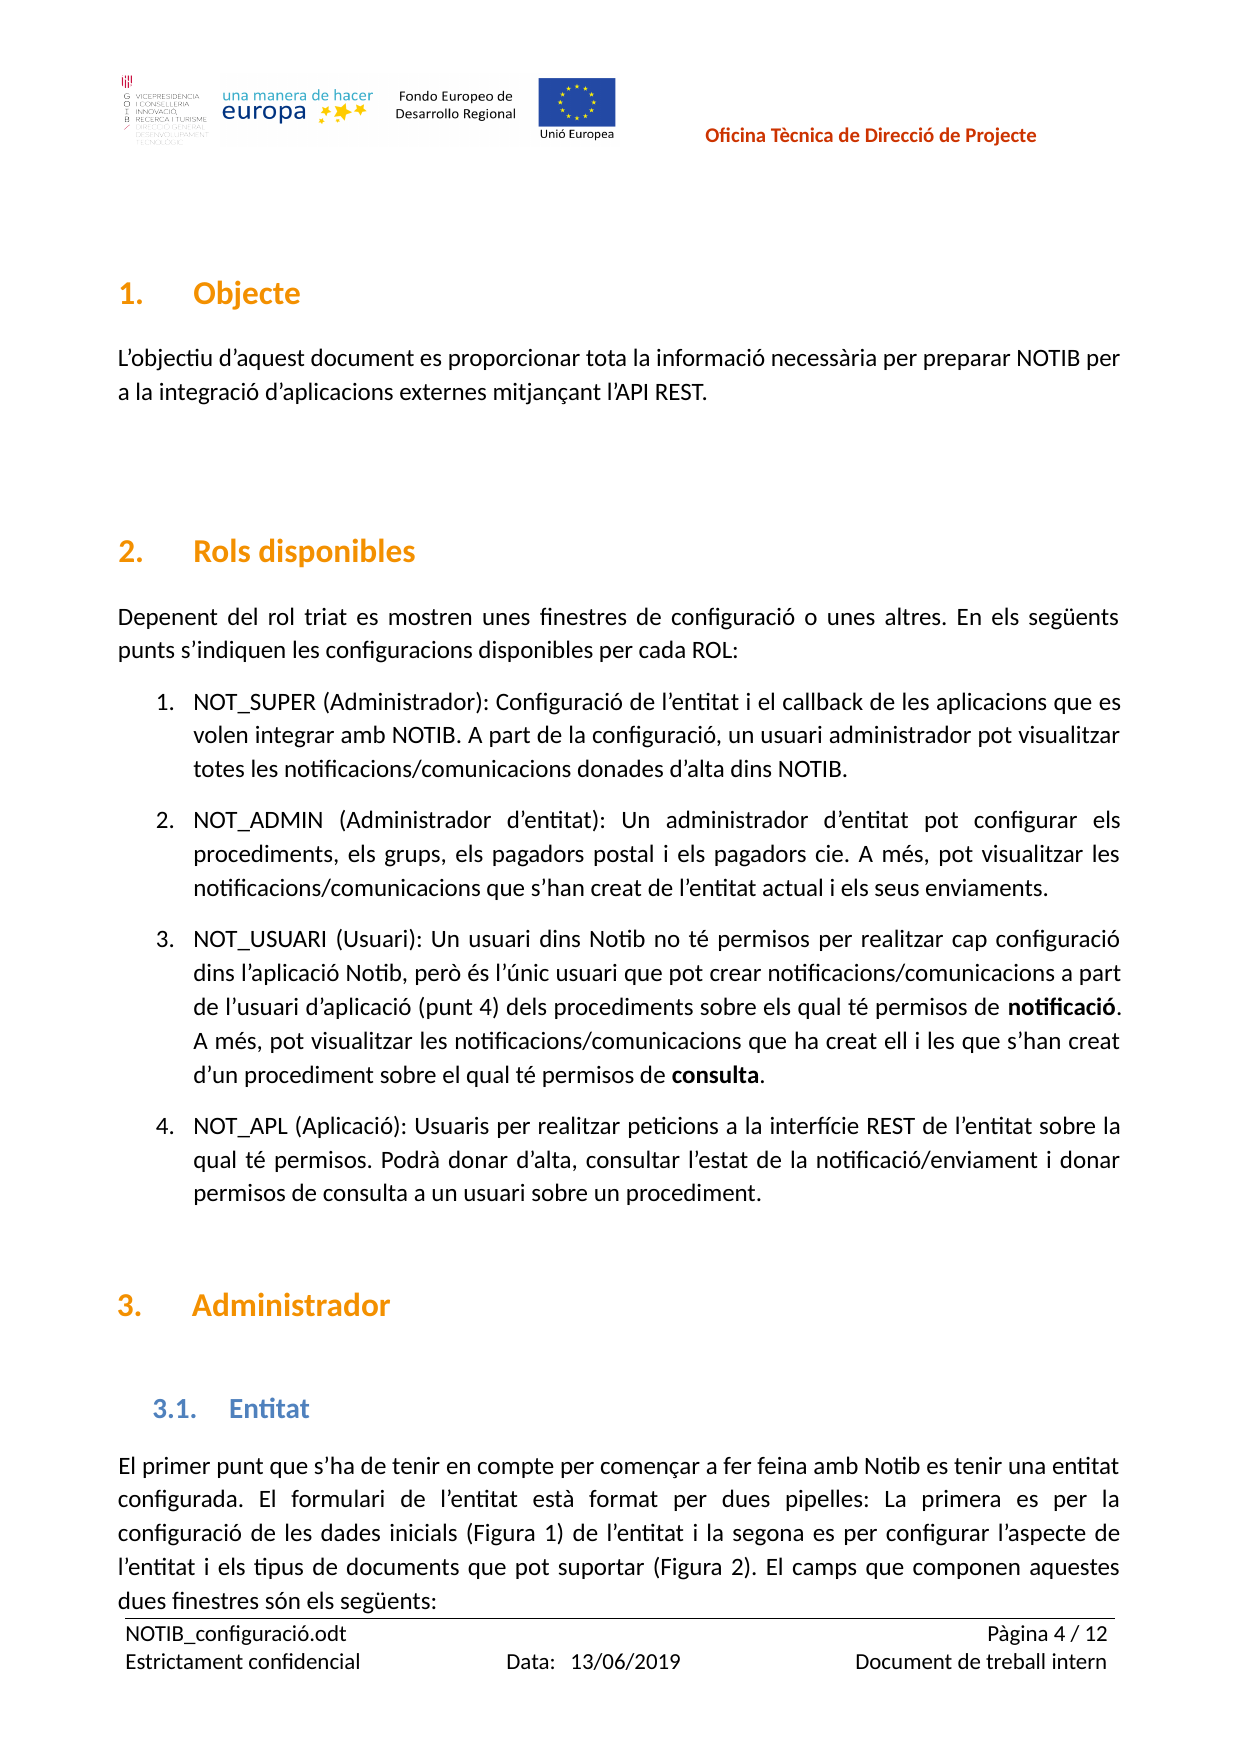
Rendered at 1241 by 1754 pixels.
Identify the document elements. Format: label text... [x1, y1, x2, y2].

picture [118, 73, 213, 147]
text Depenent del rol triat es mostren unes finestres de configuració o unes altres. En els següents punts s’indiquen les configuracions disponibles per cada ROL: [118, 601, 1121, 665]
subtitle Rols disponibles [118, 530, 1122, 571]
list NOT_ADMIN (Administrador d’entitat): Un administrador d’entitat pot configurar els procediments, els grups, els pagadors postal i els pagadors cie. A més, pot visualitzar les notificacions/comunicacions que s’han creat de l’entitat actual i els seus enviaments. [156, 804, 1122, 903]
list NOT_SUPER (Administrador): Configuració de l’entitat i el callback de les aplicacions que es volen integrar amb NOTIB. A part de la configuració, un usuari administrador pot visualitzar totes les notificacions/comunicacions donades d’alta dins NOTIB. [156, 686, 1122, 784]
text L’objectiu d’aquest document es proporcionar tota la informació necessària per preparar NOTIB per a la integració d’aplicacions externes mitjançant l’API REST. [118, 342, 1121, 407]
subtitle Administrador [117, 1284, 1122, 1325]
subtitle Entitat [152, 1391, 1122, 1426]
picture [219, 73, 621, 147]
subtitle Objecte [118, 272, 1122, 313]
text El primer punt que s’ha de tenir en compte per començar a fer feina amb Notib es tenir una entitat configurada. El formulari de l’entitat està format per dues pipelles: La primera es per la configuració de les dades inicials (Figura 1) de l’entitat i la segona es per configurar l’aspecte de l’entitat i els tipus de documents que pot suportar (Figura 2). El camps que componen aquestes dues finestres són els següents: [118, 1450, 1121, 1616]
list NOT_USUARI (Usuari): Un usuari dins Notib no té permisos per realitzar cap configuració dins l’aplicació Notib, però és l’únic usuari que pot crear notificacions/comunicacions a part de l’usuari d’aplicació (punt 4) dels procediments sobre els qual té permisos de notificació. A més, pot visualitzar les notificacions/comunicacions que ha creat ell i les que s’han creat d’un procediment sobre el qual té permisos de consulta. [156, 923, 1122, 1089]
list NOT_APL (Aplicació): Usuaris per realitzar peticions a la interfície REST de l’entitat sobre la qual té permisos. Podrà donar d’alta, consultar l’estat de la notificació/enviament i donar permisos de consulta a un usuari sobre un procediment. [156, 1110, 1122, 1208]
